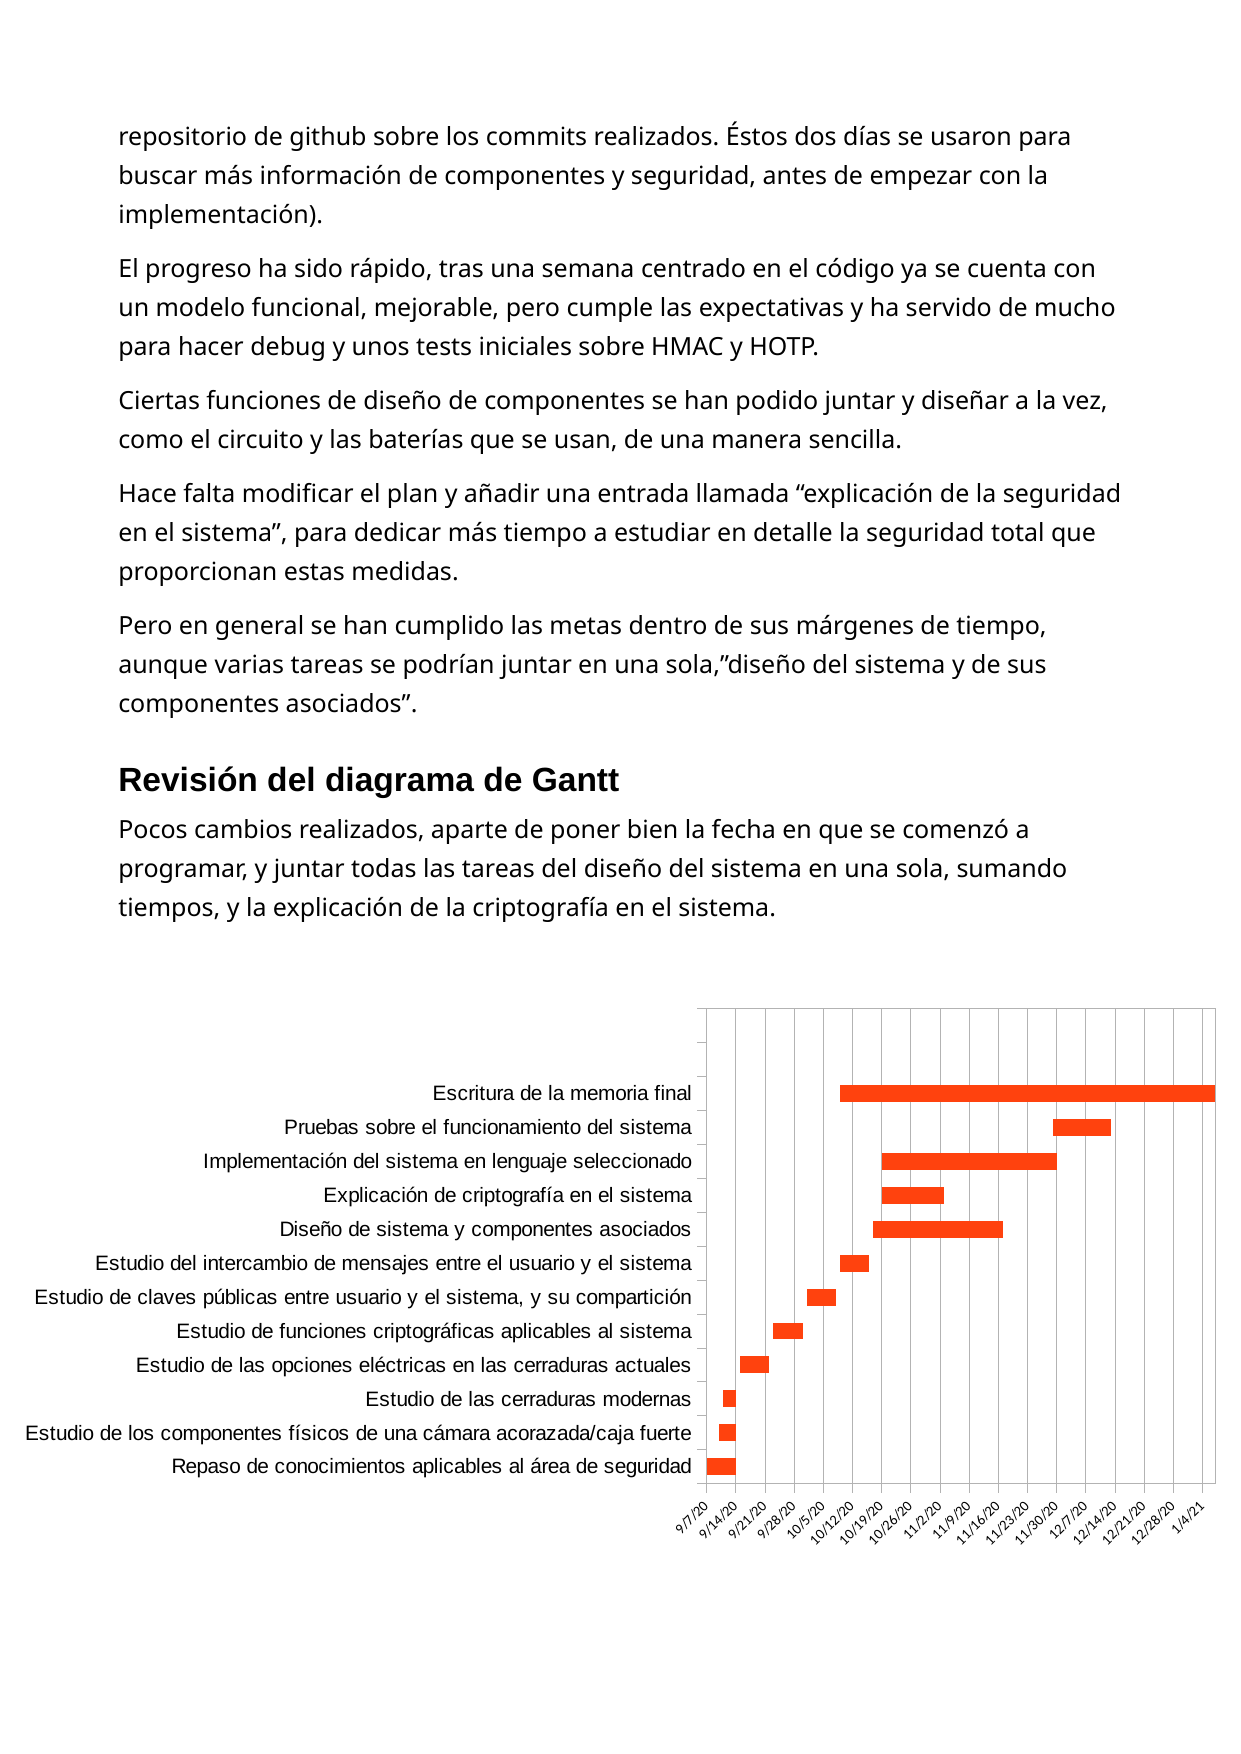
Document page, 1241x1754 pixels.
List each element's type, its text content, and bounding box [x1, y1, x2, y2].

text Ciertas funciones de diseño de componentes se han podido juntar y diseñar a la vez, como el circuito y las baterías que se usan, de una manera sencilla. [118, 382, 1122, 456]
text Hace falta modificar el plan y añadir una entrada llamada “explicación de la seguridad en el sistema”, para dedicar más tiempo a estudiar en detalle la seguridad total que proporcionan estas medidas. [118, 475, 1122, 588]
text Pero en general se han cumplido las metas dentro de sus márgenes de tiempo, aunque varias tareas se podrían juntar en una sola,”diseño del sistema y de sus componentes asociados”. [118, 607, 1122, 720]
text El progreso ha sido rápido, tras una semana centrado en el código ya se cuenta con un modelo funcional, mejorable, pero cumple las expectativas y ha servido de mucho para hacer debug y unos tests iniciales sobre HMAC y HOTP. [118, 250, 1122, 363]
subtitle Revisión del diagrama de Gantt [118, 760, 1122, 799]
text Pocos cambios realizados, aparte de poner bien la fecha en que se comenzó a programar, y juntar todas las tareas del diseño del sistema en una sola, sumando tiempos, y la explicación de la criptografía en el sistema. [118, 811, 1122, 924]
text repositorio de github sobre los commits realizados. Éstos dos días se usaron para buscar más información de componentes y seguridad, antes de empezar con la implementación). [118, 118, 1122, 231]
